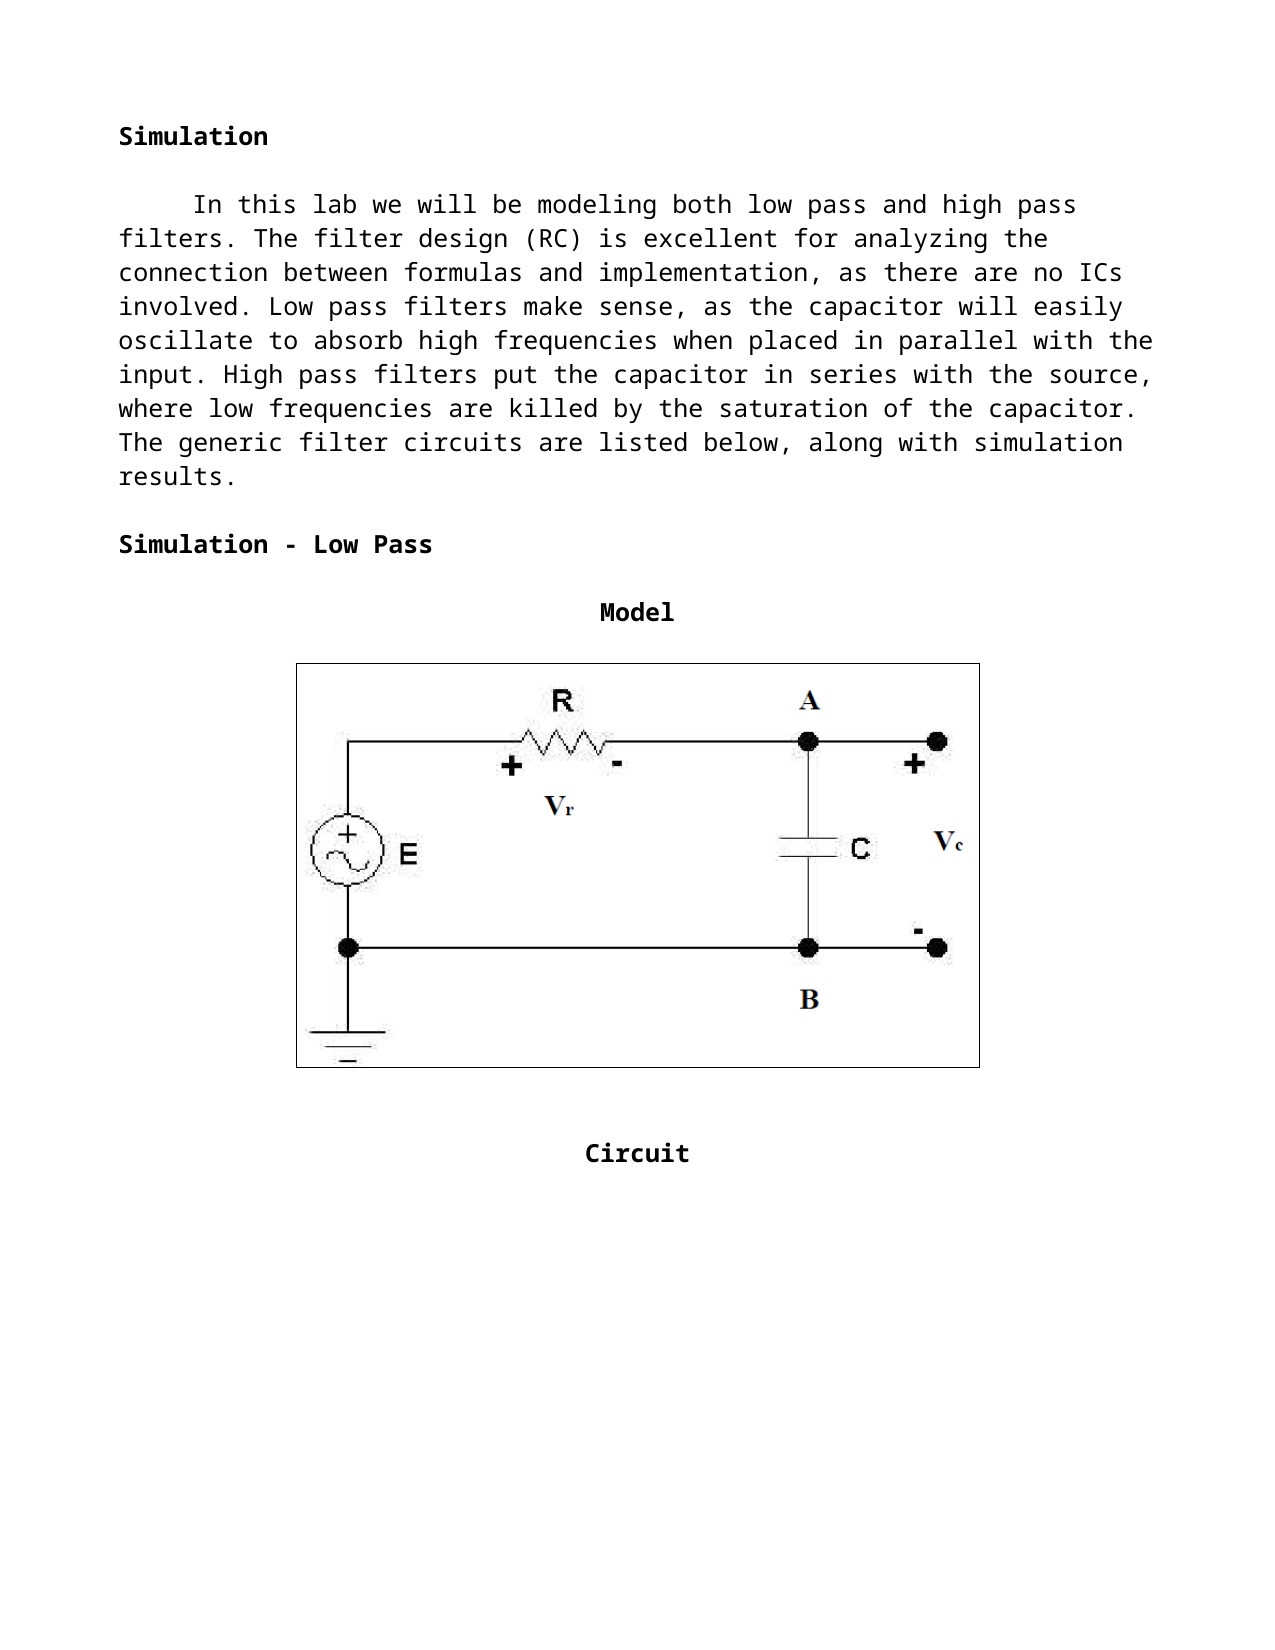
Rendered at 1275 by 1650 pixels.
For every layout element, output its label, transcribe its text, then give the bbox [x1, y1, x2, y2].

text Simulation [118, 118, 1157, 152]
text Simulation - Low Pass [118, 527, 1157, 561]
picture [297, 664, 979, 1067]
text In this lab we will be modeling both low pass and high pass filters. The filter design (RC) is excellent for analyzing the connection between formulas and implementation, as there are no ICs involved. Low pass filters make sense, as the capacitor will easily oscillate to absorb high frequencies when placed in parallel with the input. High pass filters put the capacitor in series with the source, where low frequencies are killed by the saturation of the capacitor. The generic filter circuits are listed below, along with simulation results. [118, 186, 1157, 493]
text Model [118, 595, 1157, 629]
text Circuit [118, 1136, 1157, 1170]
